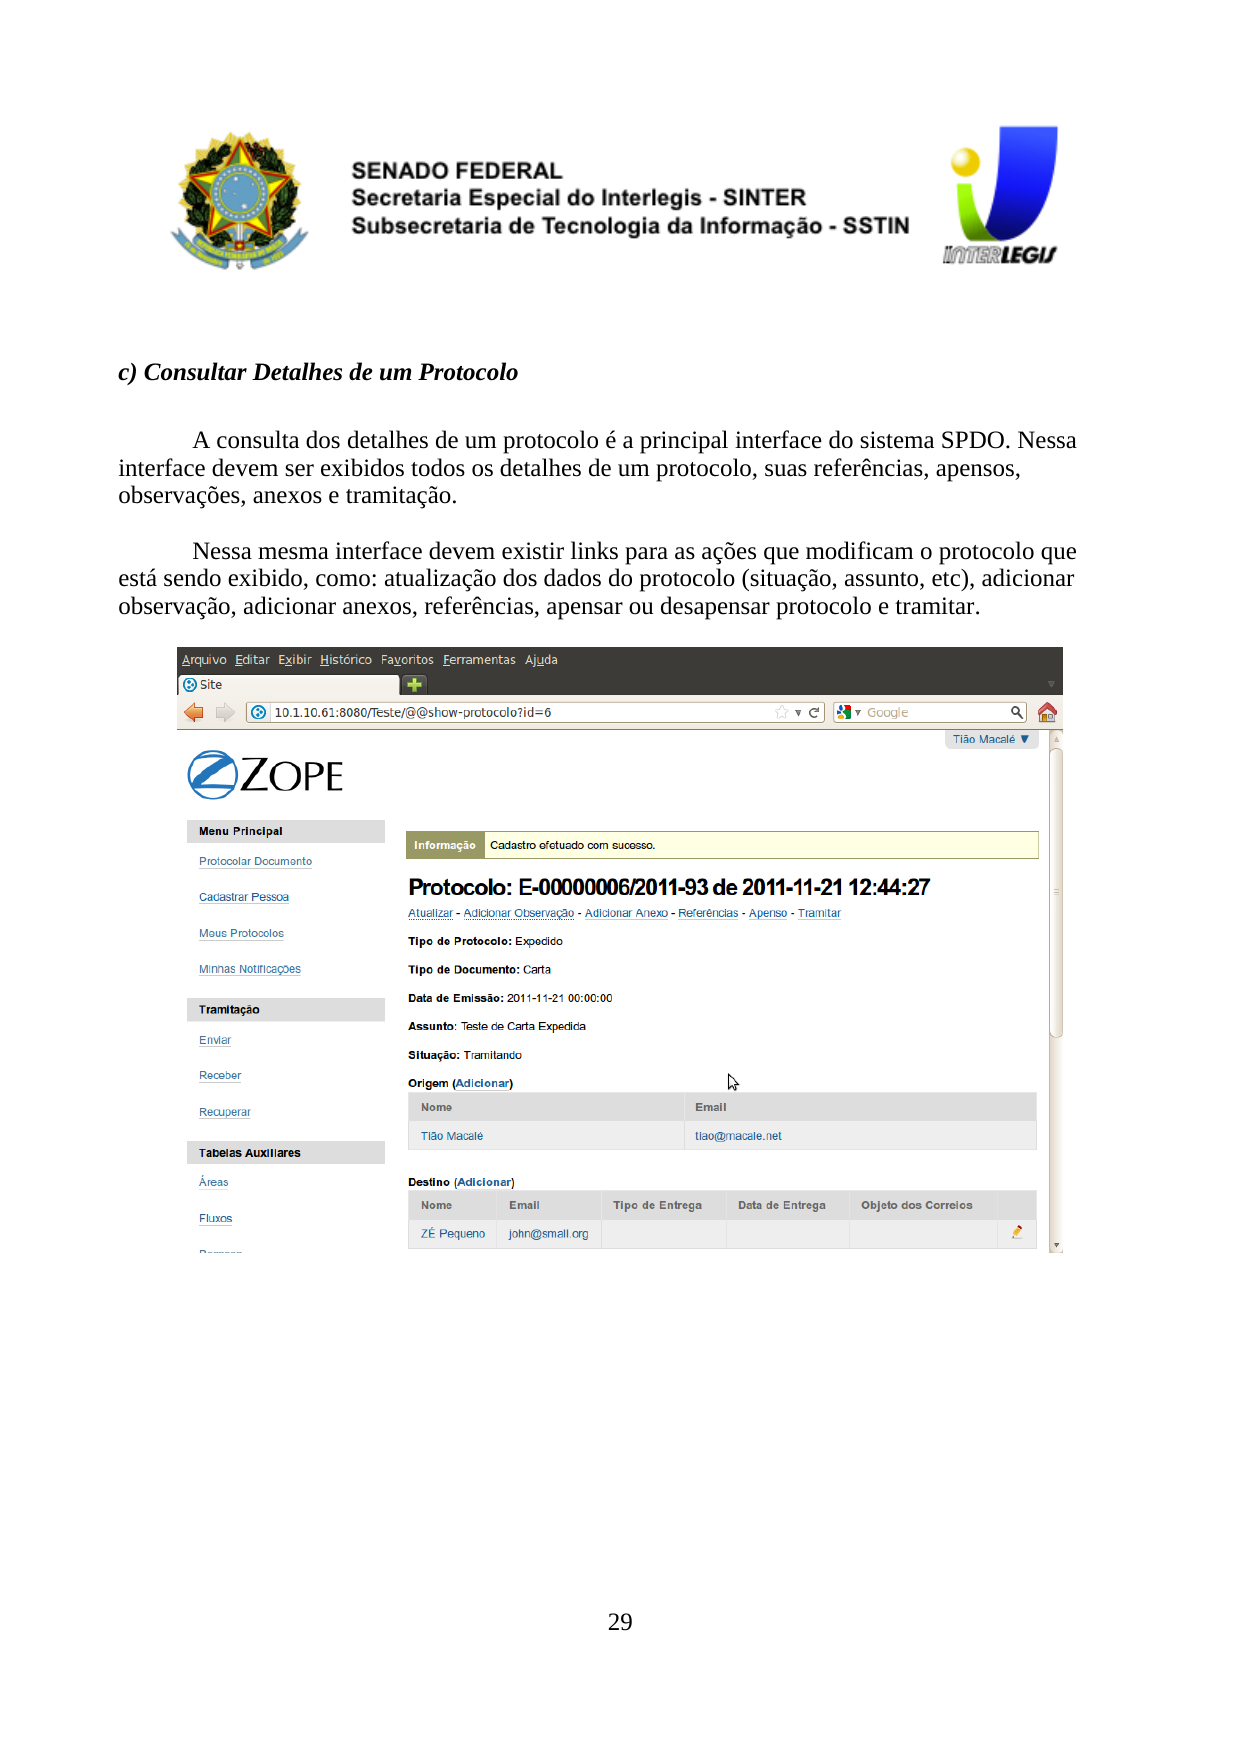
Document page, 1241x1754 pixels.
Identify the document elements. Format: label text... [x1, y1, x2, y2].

text A consulta dos detalhes de um protocolo é a principal interface do sistema SPDO. Nessa interface devem ser exibidos todos os detalhes de um protocolo, suas referências, apensos, observações, anexos e tramitação. [118, 426, 1122, 509]
text Nessa mesma interface devem existir links para as ações que modificam o protocolo que está sendo exibido, como: atualização dos dados do protocolo (situação, assunto, etc), adicionar observação, adicionar anexos, referências, apensar ou desapensar protocolo e tramitar. [118, 537, 1122, 620]
picture [177, 647, 1063, 1253]
picture [163, 118, 1078, 276]
subtitle c) Consultar Detalhes de um Protocolo [118, 358, 1122, 386]
